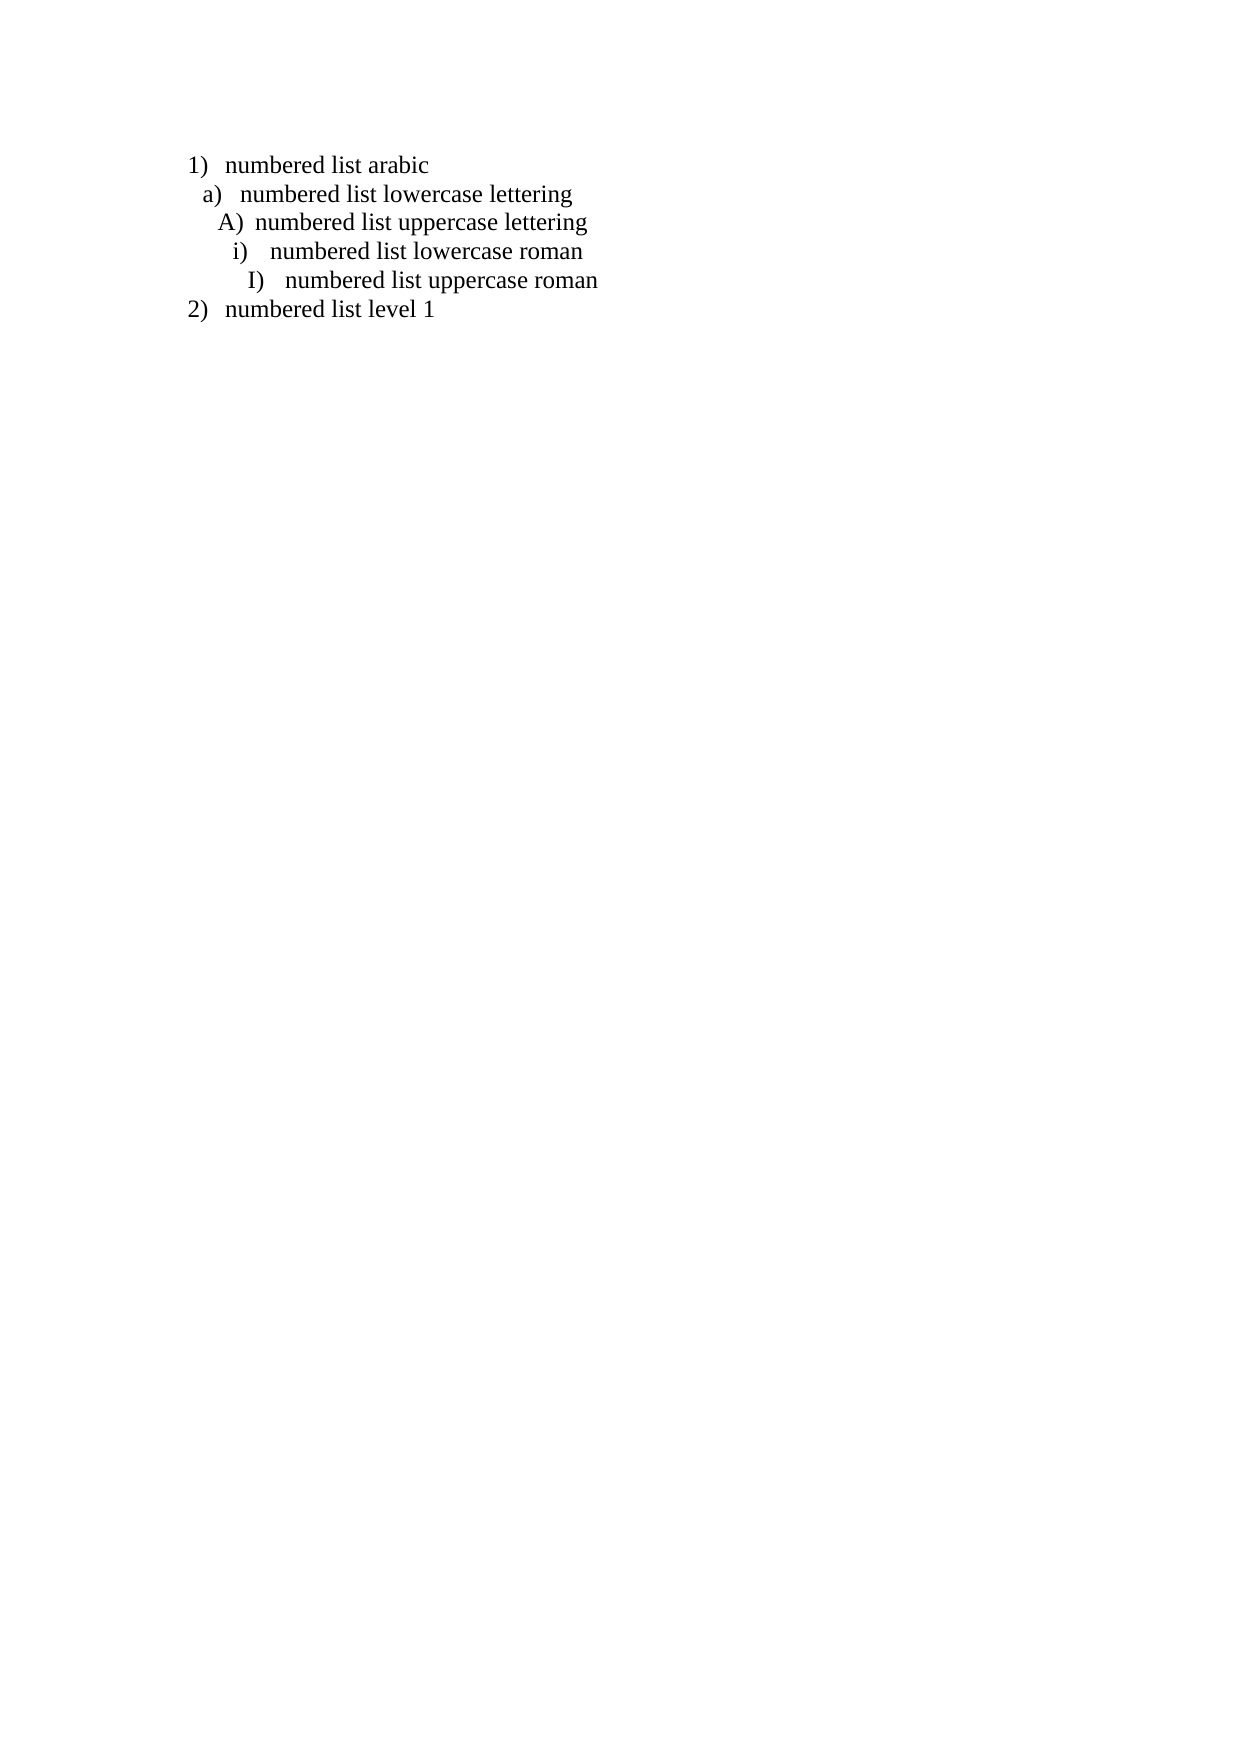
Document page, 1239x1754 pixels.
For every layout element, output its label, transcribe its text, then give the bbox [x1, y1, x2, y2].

list numbered list arabic [187, 150, 1089, 179]
list numbered list uppercase lettering [217, 207, 1089, 236]
list numbered list lowercase lettering [202, 179, 1089, 207]
list numbered list uppercase roman [247, 265, 1089, 294]
list numbered list level 1 [187, 294, 1089, 322]
list numbered list lowercase roman [232, 236, 1089, 265]
